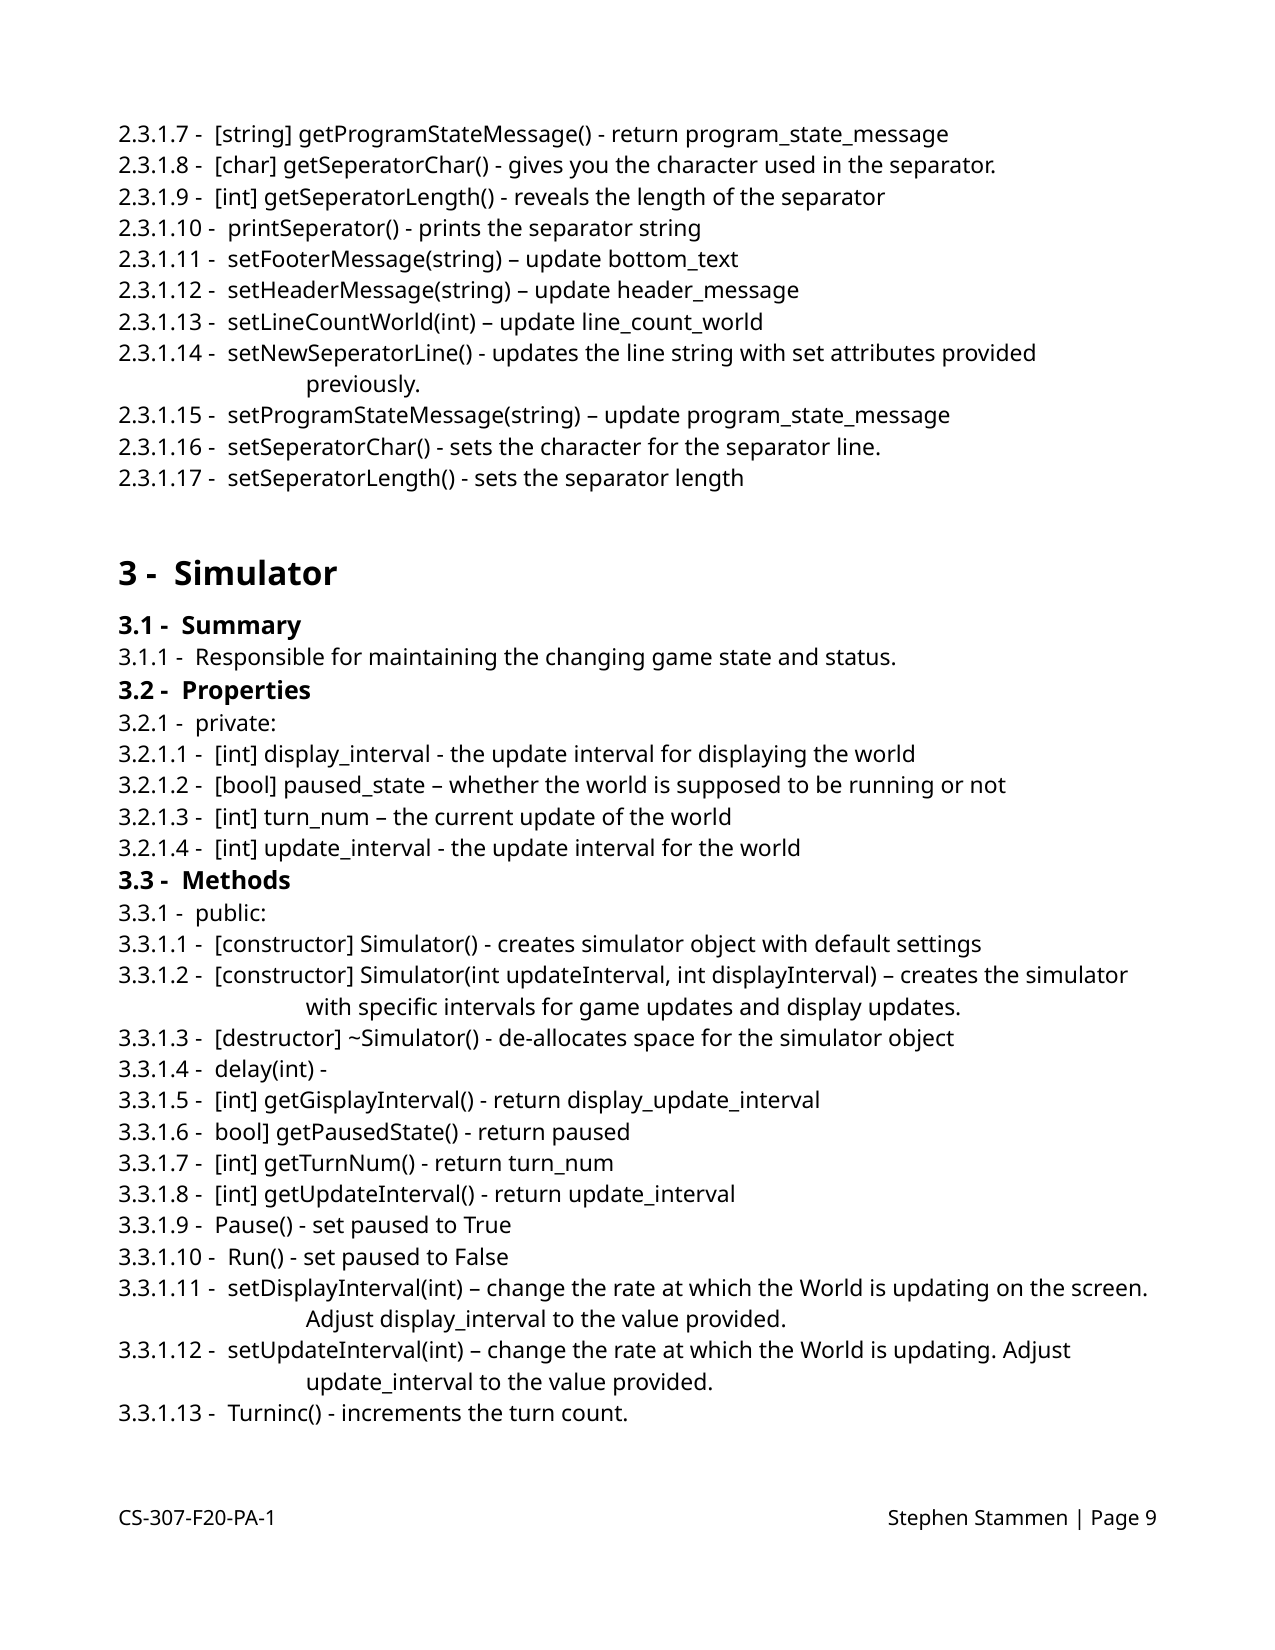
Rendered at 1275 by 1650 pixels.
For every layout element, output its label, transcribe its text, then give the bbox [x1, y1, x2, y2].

list Methods [118, 863, 1157, 897]
list [constructor] Simulator() - creates simulator object with default settings [118, 928, 1157, 959]
list private: [118, 707, 1157, 738]
list [int] display_interval - the update interval for displaying the world [118, 738, 1157, 769]
list bool] getPausedState() - return paused [118, 1116, 1157, 1147]
list [int] getGisplayInterval() - return display_update_interval [118, 1084, 1157, 1116]
list delay(int) - [118, 1053, 1157, 1084]
list [int] getTurnNum() - return turn_num [118, 1147, 1157, 1178]
list printSeperator() - prints the separator string [118, 212, 1157, 243]
list [int] turn_num – the current update of the world [118, 800, 1157, 832]
list setSeperatorLength() - sets the separator length [118, 462, 1157, 493]
list Turninc() - increments the turn count. [118, 1397, 1157, 1428]
list Responsible for maintaining the changing game state and status. [118, 641, 1157, 673]
list setSeperatorChar() - sets the character for the separator line. [118, 431, 1157, 462]
list setProgramStateMessage(string) – update program_state_message [118, 399, 1157, 431]
list [int] update_interval - the update interval for the world [118, 832, 1157, 863]
list setHeaderMessage(string) – update header_message [118, 274, 1157, 306]
list Run() - set paused to False [118, 1241, 1157, 1272]
list [int] getSeperatorLength() - reveals the length of the separator [118, 181, 1157, 212]
list setDisplayInterval(int) – change the rate at which the World is updating on the screen. Adjust display_interval to the value provided. [118, 1272, 1157, 1334]
list [int] getUpdateInterval() - return update_interval [118, 1178, 1157, 1209]
list [destructor] ~Simulator() - de-allocates space for the simulator object [118, 1022, 1157, 1053]
list setFooterMessage(string) – update bottom_text [118, 243, 1157, 274]
list Pause() - set paused to True [118, 1209, 1157, 1241]
list [string] getProgramStateMessage() - return program_state_message [118, 118, 1157, 149]
list setUpdateInterval(int) – change the rate at which the World is updating. Adjust update_interval to the value provided. [118, 1334, 1157, 1397]
list [constructor] Simulator(int updateInterval, int displayInterval) – creates the simulator with specific intervals for game updates and display updates. [118, 959, 1157, 1022]
list setNewSeperatorLine() - updates the line string with set attributes provided previously. [118, 337, 1157, 399]
list Summary [118, 607, 1157, 641]
list [bool] paused_state – whether the world is supposed to be running or not [118, 769, 1157, 800]
subtitle Simulator [118, 549, 1157, 595]
list setLineCountWorld(int) – update line_count_world [118, 306, 1157, 337]
list public: [118, 897, 1157, 928]
list Properties [118, 673, 1157, 707]
list [char] getSeperatorChar() - gives you the character used in the separator. [118, 149, 1157, 181]
